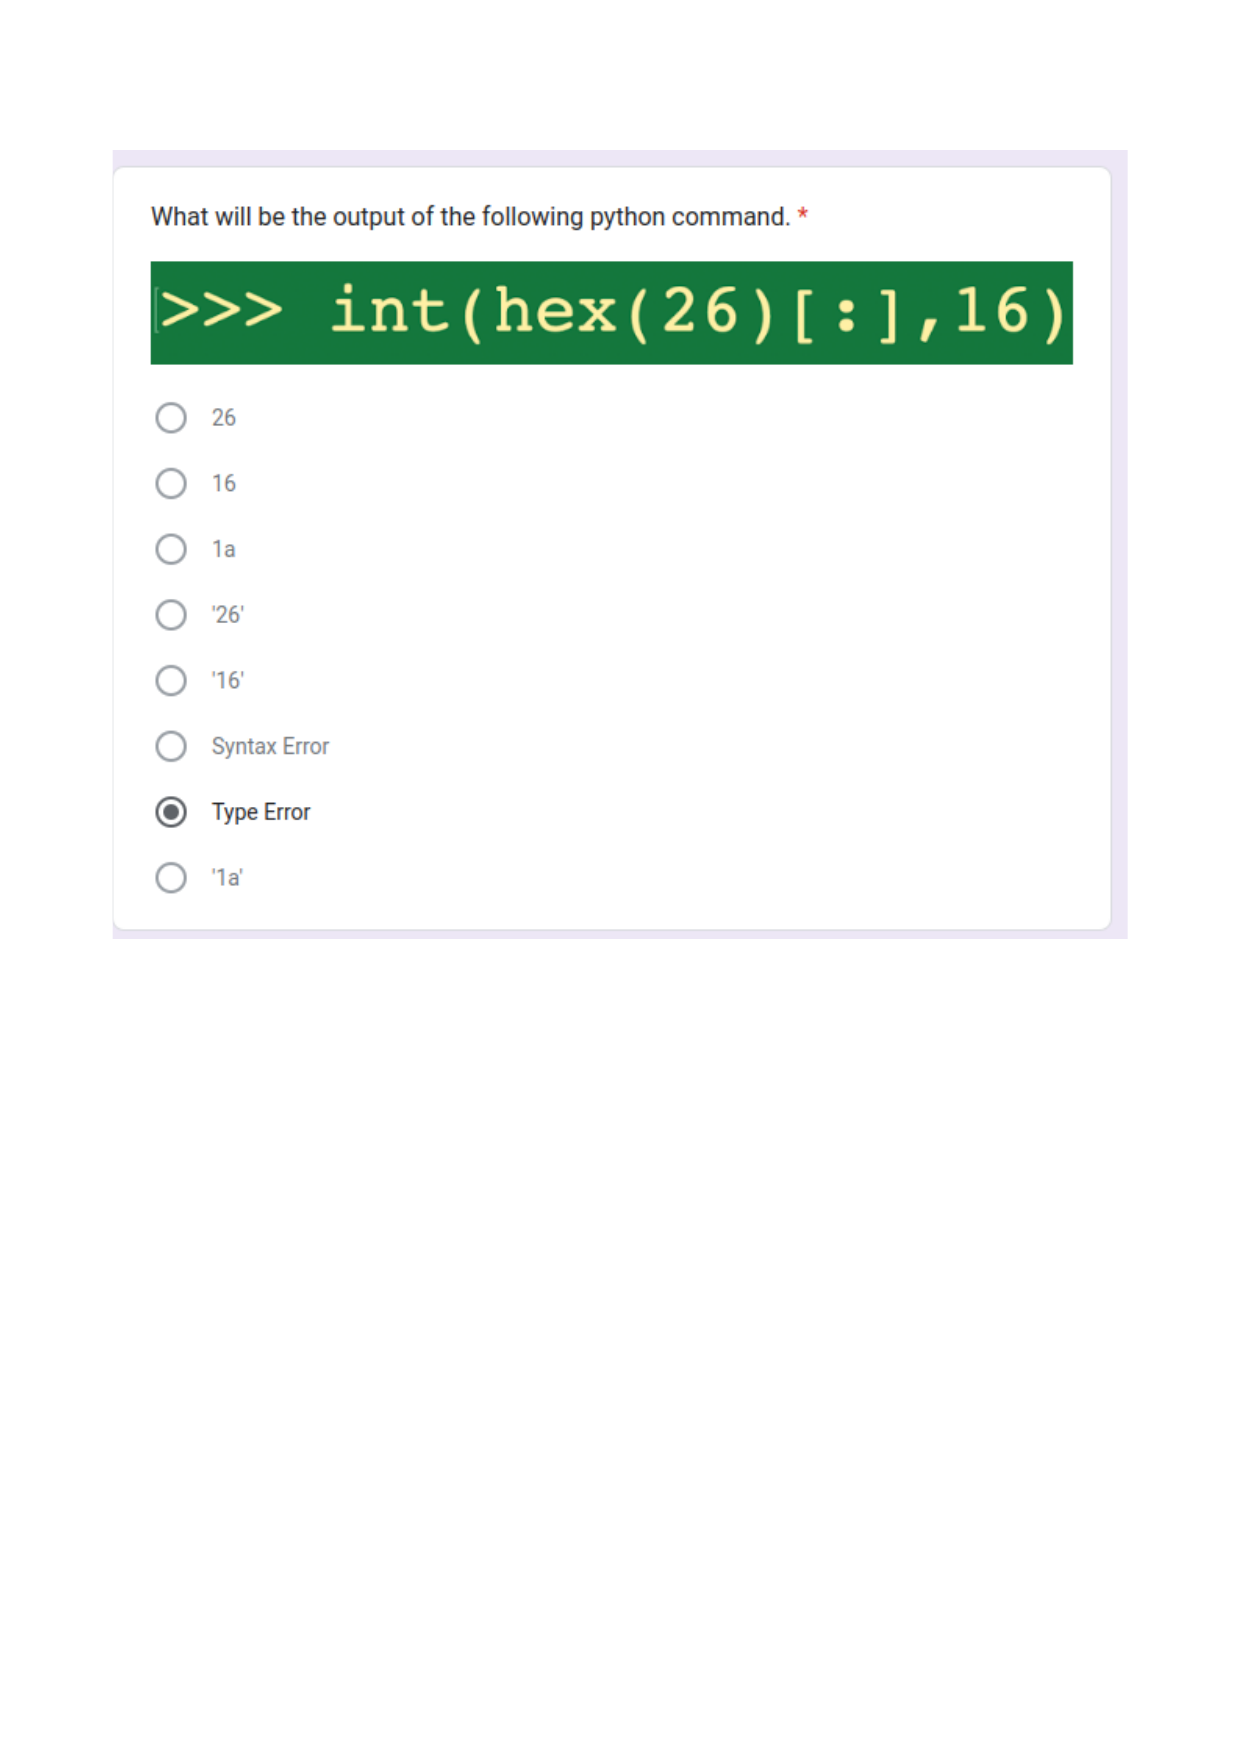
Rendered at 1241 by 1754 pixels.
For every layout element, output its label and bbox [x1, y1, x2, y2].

picture [112, 150, 1128, 939]
